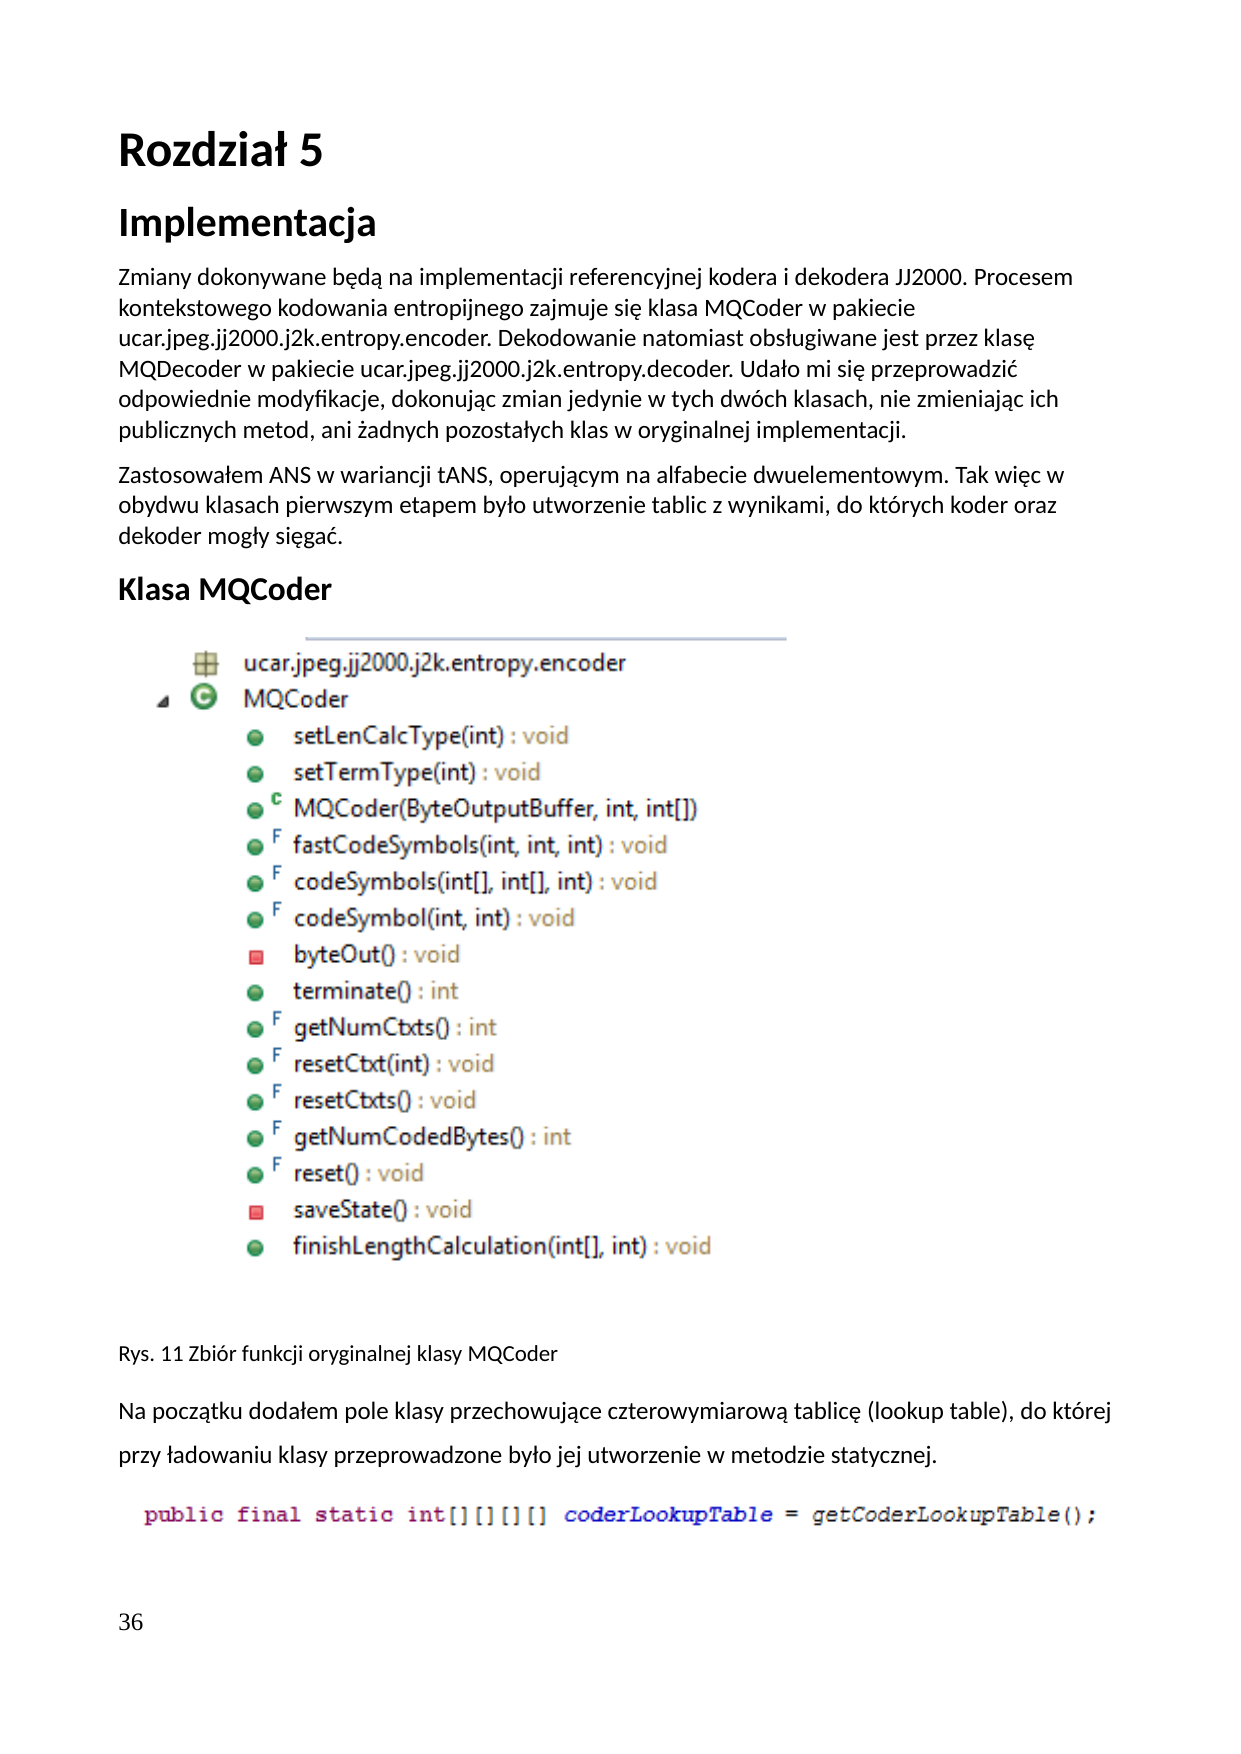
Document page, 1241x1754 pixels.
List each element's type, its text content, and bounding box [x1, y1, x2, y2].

text Zmiany dokonywane będą na implementacji referencyjnej kodera i dekodera JJ2000. Procesem kontekstowego kodowania entropijnego zajmuje się klasa MQCoder w pakiecie ucar.jpeg.jj2000.j2k.entropy.encoder. Dekodowanie natomiast obsługiwane jest przez klasę MQDecoder w pakiecie ucar.jpeg.jj2000.j2k.entropy.decoder. Udało mi się przeprowadzić odpowiednie modyfikacje, dokonując zmian jedynie w tych dwóch klasach, nie zmieniając ich publicznych metod, ani żadnych pozostałych klas w oryginalnej implementacji. [118, 261, 1122, 444]
text Klasa MQCoder [118, 565, 1122, 609]
text Rys. 11 Zbiór funkcji oryginalnej klasy MQCoder [118, 1324, 1122, 1367]
text Rozdział 5 [118, 118, 1122, 179]
text Zastosowałem ANS w wariancji tANS, operującym na alfabecie dwuelementowym. Tak więc w obydwu klasach pierwszym etapem było utworzenie tablic z wynikami, do których koder oraz dekoder mogły sięgać. [118, 459, 1122, 551]
text Na początku dodałem pole klasy przechowujące czterowymiarową tablicę (lookup table), do której przy ładowaniu klasy przeprowadzone było jej utworzenie w metodzie statycznej. [118, 1382, 1122, 1469]
text Implementacja [118, 194, 1122, 247]
